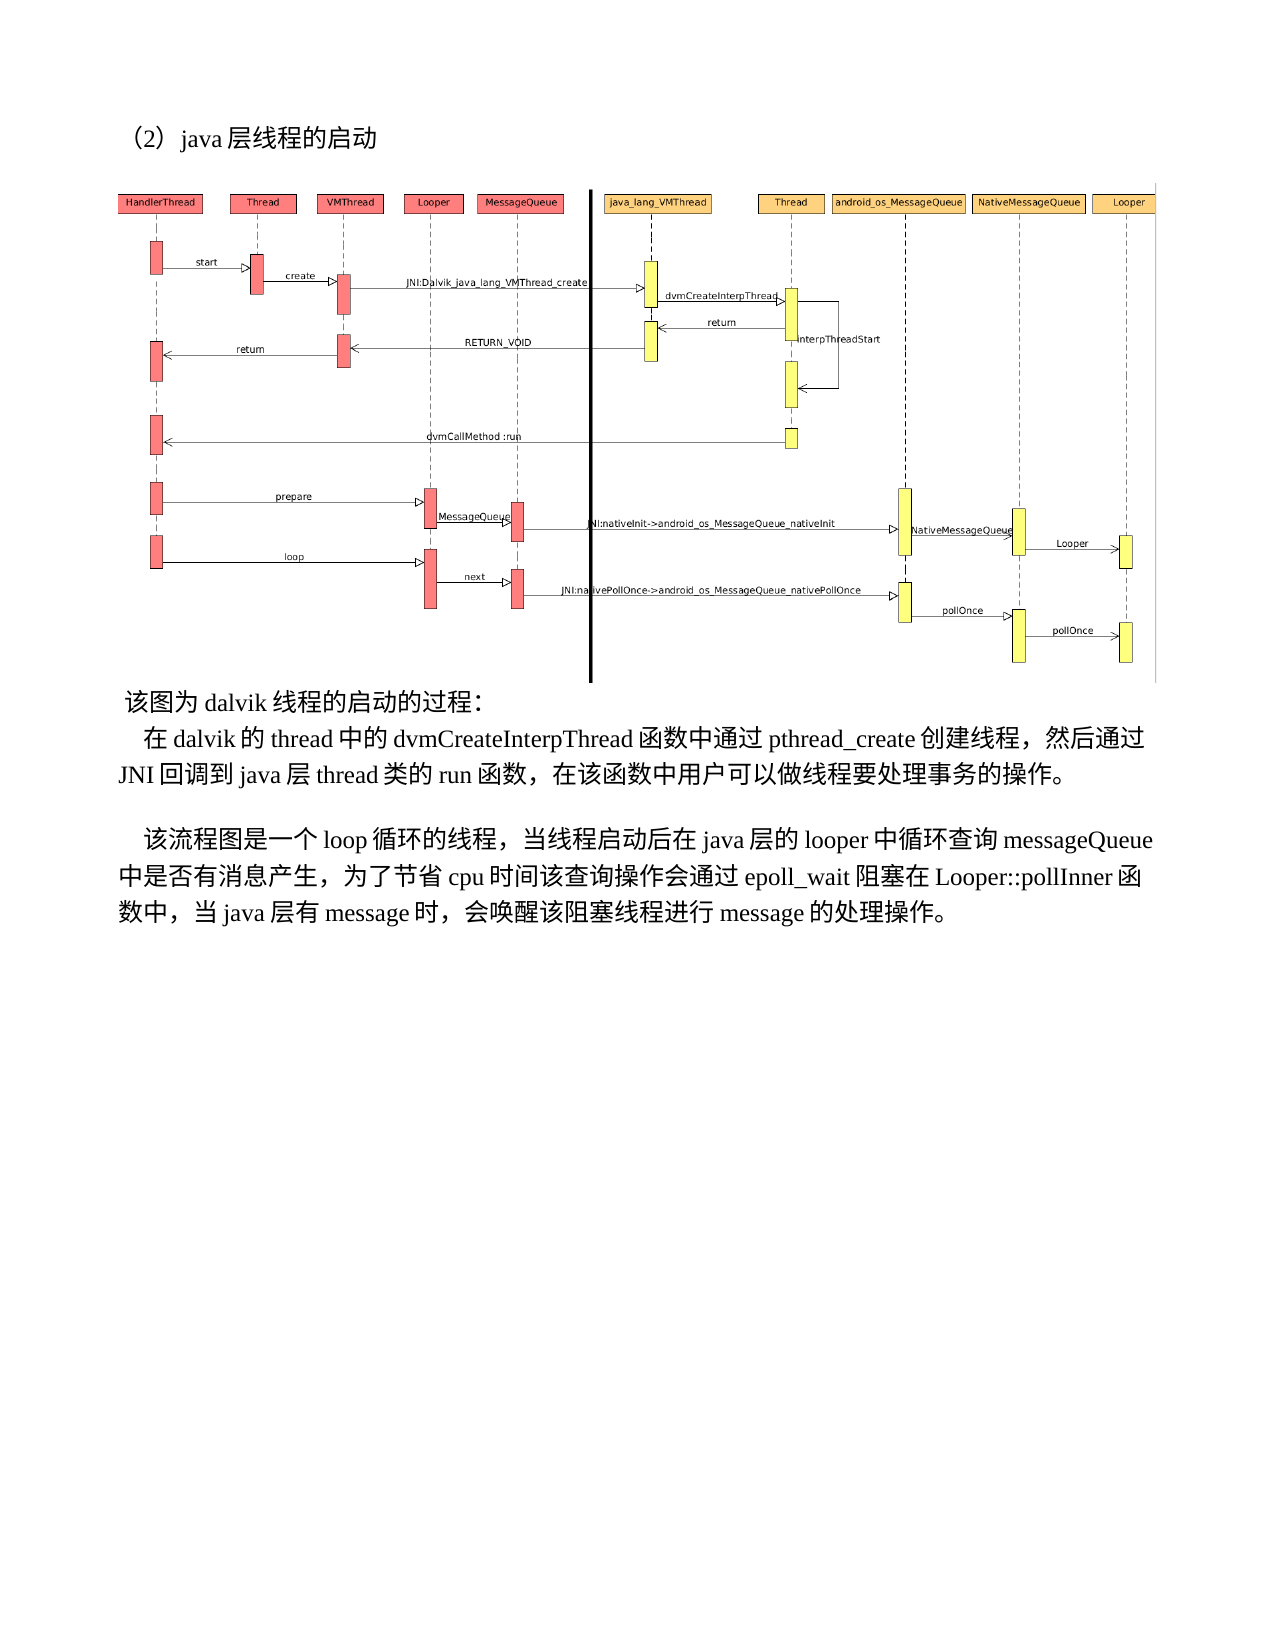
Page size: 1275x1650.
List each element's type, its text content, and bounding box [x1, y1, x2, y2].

text 该图为dalvik线程的启动的过程： [118, 683, 1157, 719]
text 在dalvik的thread中的dvmCreateInterpThread函数中通过pthread_create创建线程，然后通过JNI回调到java层thread类的run函数，在该函数中用户可以做线程要处理事务的操作。 [118, 719, 1157, 791]
text （2）java层线程的启动 [118, 118, 1157, 154]
text 该流程图是一个loop循环的线程，当线程启动后在java层的looper中循环查询messageQueue中是否有消息产生，为了节省cpu时间该查询操作会通过epoll_wait阻塞在Looper::pollInner函数中，当java层有message时，会唤醒该阻塞线程进行message的处理操作。 [118, 820, 1157, 929]
